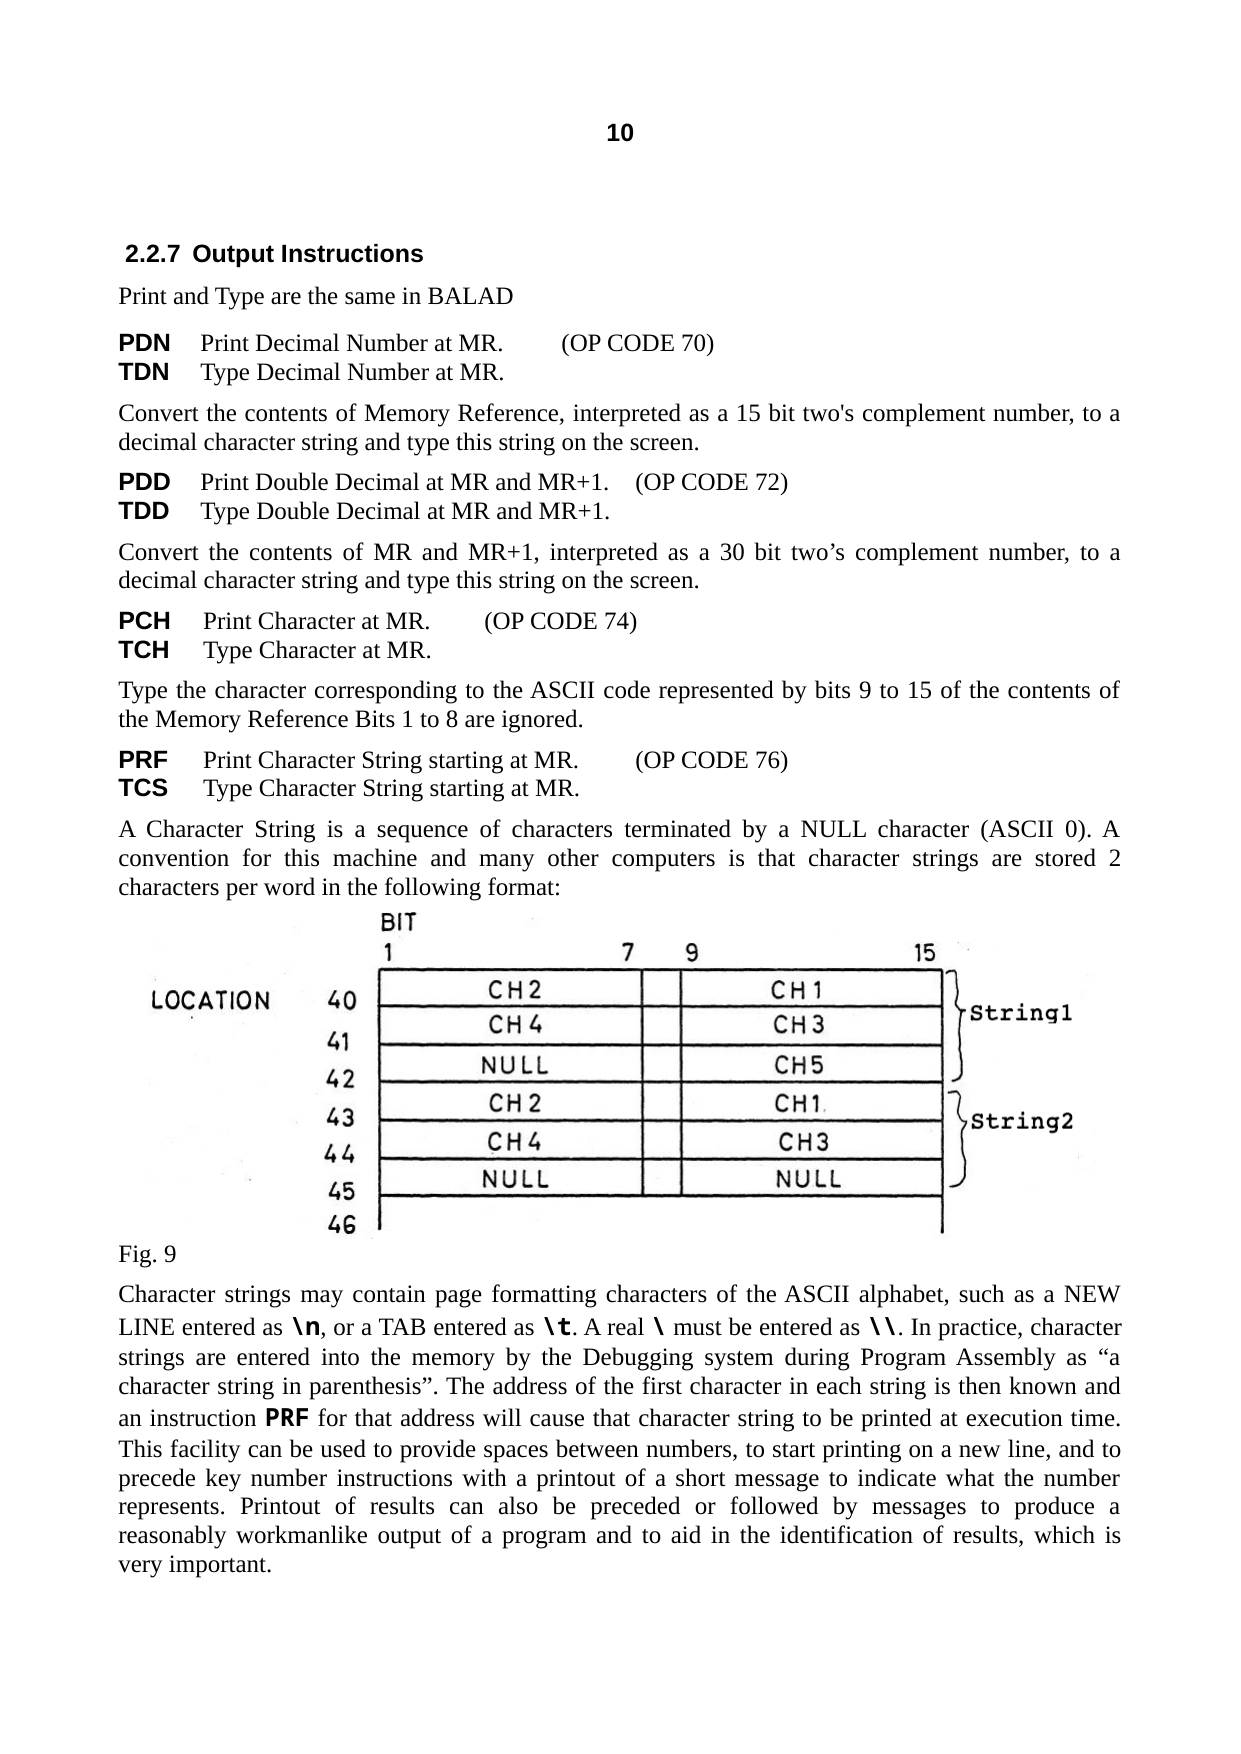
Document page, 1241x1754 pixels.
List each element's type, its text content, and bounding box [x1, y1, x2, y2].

text Type the character corresponding to the ASCII code represented by bits 9 to 15 of the contents of the Memory Reference Bits 1 to 8 are ignored. [118, 675, 1122, 733]
text Convert the contents of MR and MR+1, interpreted as a 30 bit two’s complement number, to a decimal character string and type this string on the screen. [118, 537, 1122, 594]
text Fig. 9 [118, 912, 1122, 1268]
text PCH Print Character at MR. (OP CODE 74) TCH Type Character at MR. [118, 606, 1122, 663]
text PRF Print Character String starting at MR. (OP CODE 76) TCS Type Character String starting at MR. [118, 744, 1122, 802]
text Convert the contents of Memory Reference, interpreted as a 15 bit two's complement number, to a decimal character string and type this string on the screen. [118, 398, 1122, 455]
text Print and Type are the same in BALAD [118, 281, 1122, 309]
subtitle Output Instructions [118, 239, 1122, 268]
picture [143, 912, 1097, 1239]
text A Character String is a sequence of characters terminated by a NULL character (ASCII 0). A convention for this machine and many other computers is that character strings are stored 2 characters per word in the following format: [118, 814, 1122, 900]
text PDN Print Decimal Number at MR. (OP CODE 70) TDN Type Decimal Number at MR. [118, 328, 1122, 386]
text Character strings may contain page formatting characters of the ASCII alphabet, such as a NEW LINE entered as \n, or a TAB entered as \t. A real \ must be entered as \\. In practice, character strings are entered into the memory by the Debugging system during Program Assembly as “a character string in parenthesis”. The address of the first character in each string is then known and an instruction PRF for that address will cause that character string to be printed at execution time. This facility can be used to provide spaces between numbers, to start printing on a new line, and to precede key number instructions with a printout of a short message to indicate what the number represents. Printout of results can also be preceded or followed by messages to produce a reasonably workmanlike output of a program and to aid in the identification of results, which is very important. [118, 1279, 1122, 1578]
text PDD Print Double Decimal at MR and MR+1. (OP CODE 72) TDD Type Double Decimal at MR and MR+1. [118, 467, 1122, 525]
